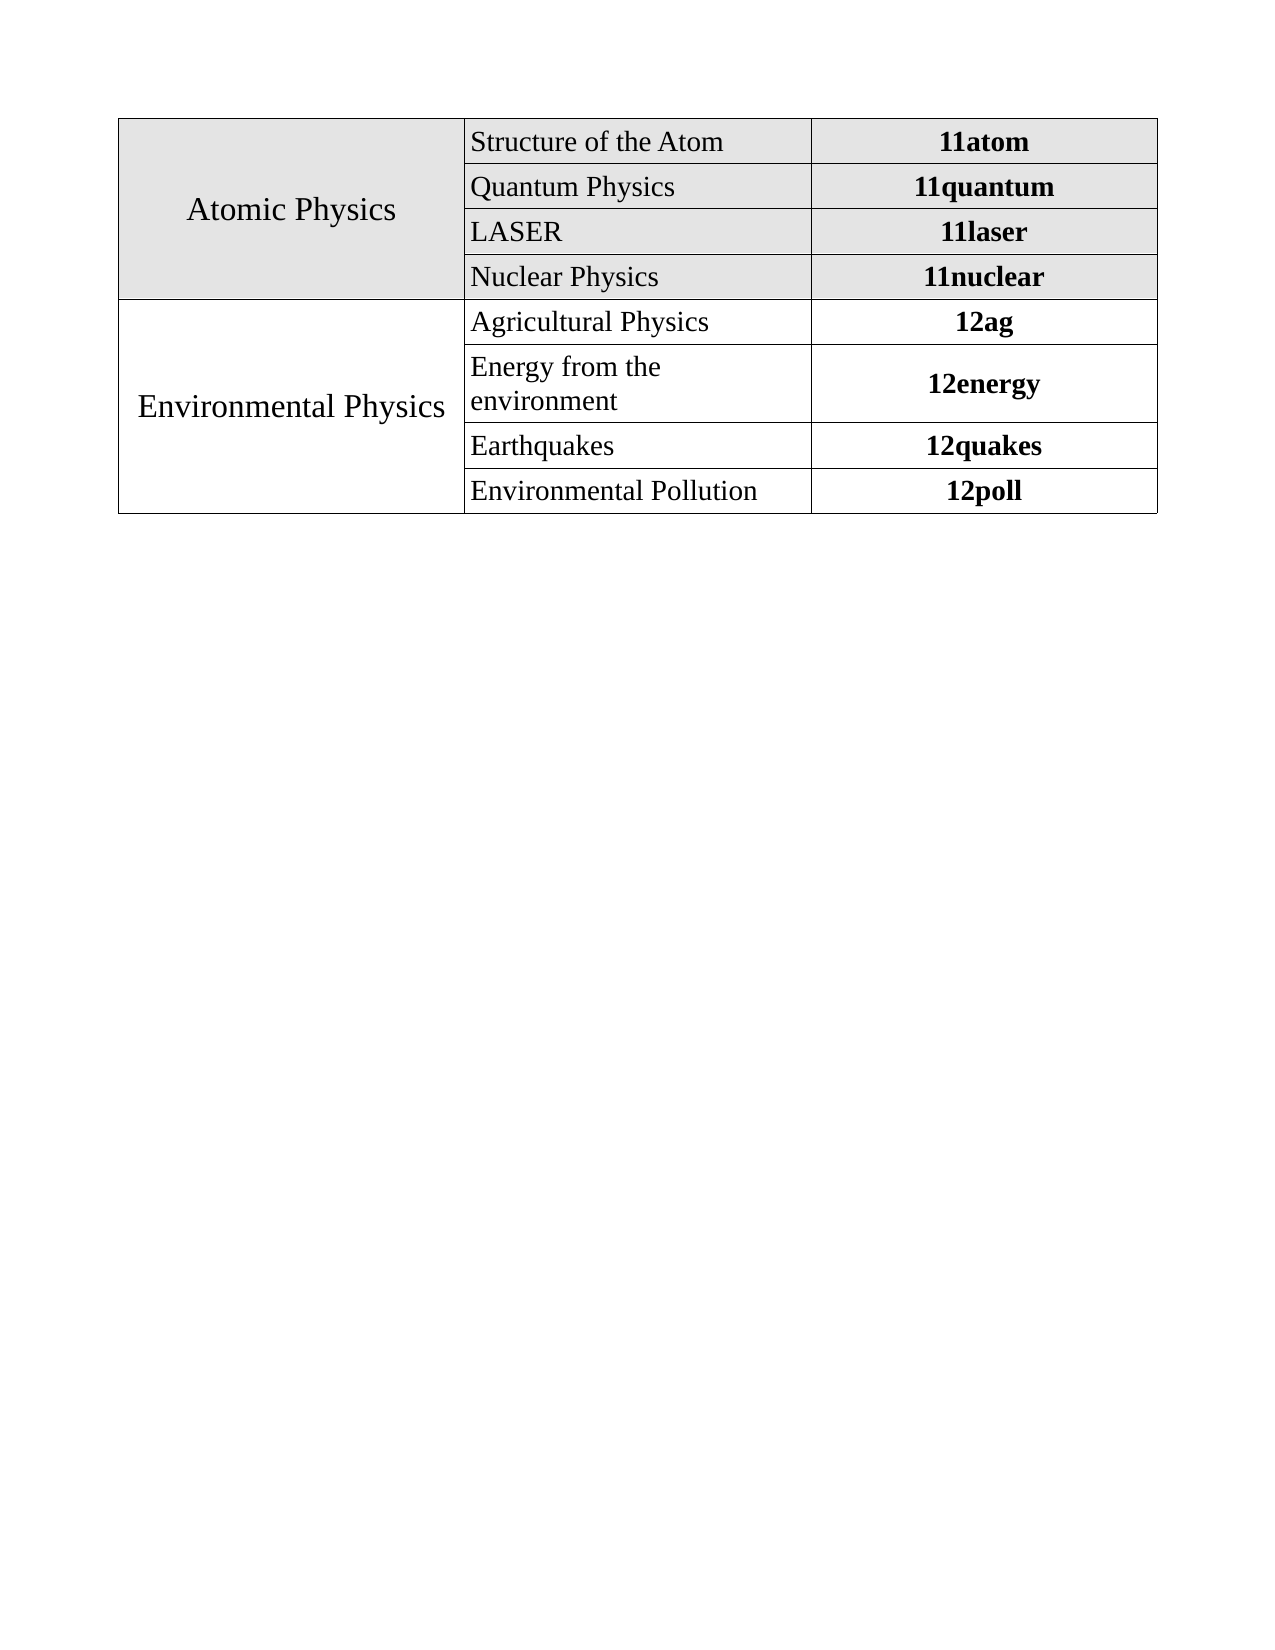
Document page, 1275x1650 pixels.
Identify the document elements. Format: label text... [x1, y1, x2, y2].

table_cell LASER [465, 209, 811, 253]
table_cell 11laser [812, 209, 1157, 253]
table_cell 12ag [812, 300, 1157, 344]
table_cell Environmental Physics [119, 300, 464, 512]
table_cell Nuclear Physics [465, 255, 811, 298]
table_cell Environmental Pollution [465, 469, 811, 512]
table_cell 11nuclear [812, 255, 1157, 298]
table_cell 12poll [812, 469, 1157, 512]
table_cell Earthquakes [465, 423, 811, 467]
table_cell Atomic Physics [119, 119, 464, 298]
table_cell Agricultural Physics [465, 300, 811, 344]
table_cell Quantum Physics [465, 164, 811, 208]
table_cell 12energy [812, 345, 1157, 422]
table_cell 12quakes [812, 423, 1157, 467]
table_cell 11atom [812, 119, 1157, 163]
table_cell 11quantum [812, 164, 1157, 208]
table_cell Energy from the environment [465, 345, 811, 422]
table_cell Structure of the Atom [465, 119, 811, 163]
